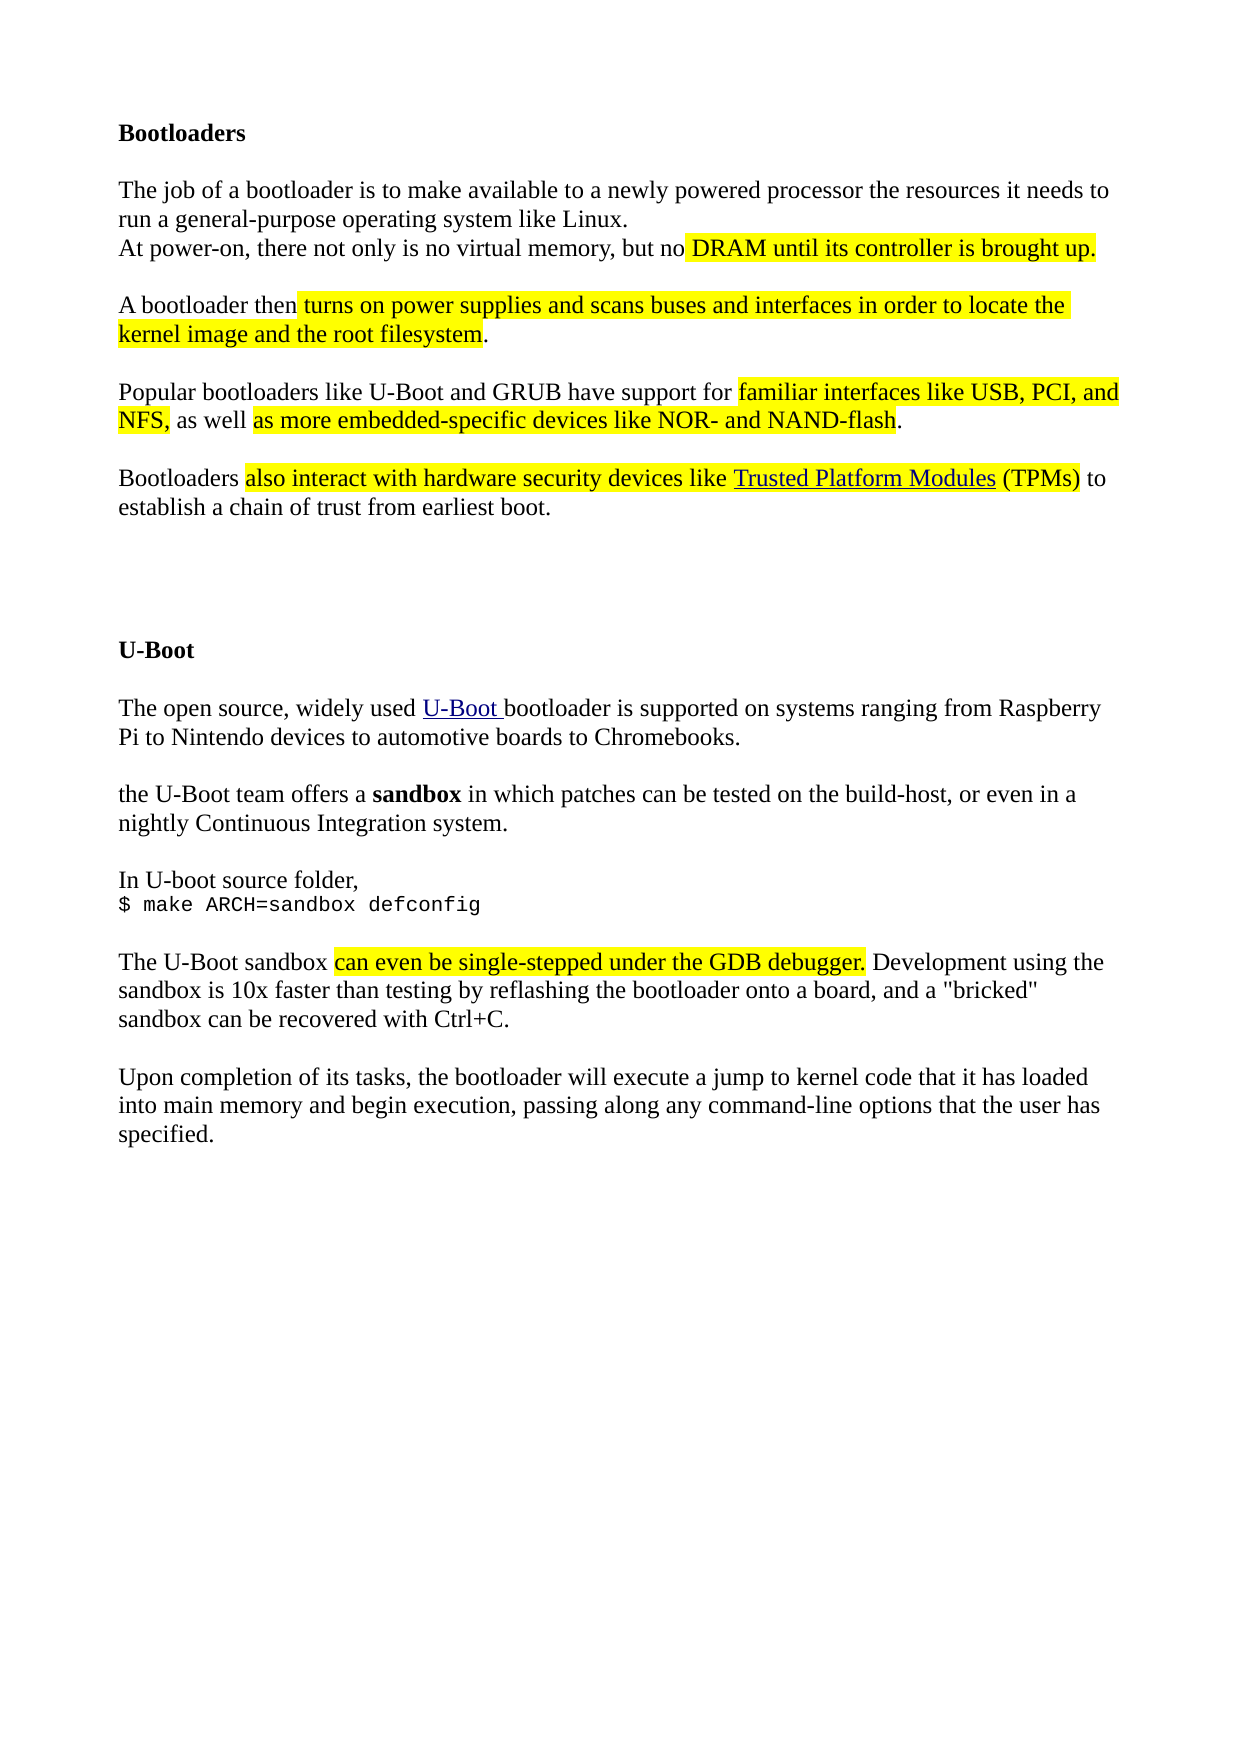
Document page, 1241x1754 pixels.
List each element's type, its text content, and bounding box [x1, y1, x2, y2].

text $ make ARCH=sandbox defconfig [118, 894, 1122, 918]
text Popular bootloaders like U-Boot and GRUB have support for familiar interfaces like USB, PCI, and NFS, as well as more embedded-specific devices like NOR- and NAND-flash. [118, 377, 1122, 434]
text Bootloaders [118, 118, 1122, 147]
text the U-Boot team offers a sandbox in which patches can be tested on the build-host, or even in a nightly Continuous Integration system. [118, 779, 1122, 837]
text The U-Boot sandbox can even be single-stepped under the GDB debugger. Development using the sandbox is 10x faster than testing by reflashing the bootloader onto a board, and a "bricked" sandbox can be recovered with Ctrl+C. [118, 947, 1122, 1033]
text Upon completion of its tasks, the bootloader will execute a jump to kernel code that it has loaded into main memory and begin execution, passing along any command-line options that the user has specified. [118, 1062, 1122, 1148]
text The open source, widely used U-Boot bootloader is supported on systems ranging from Raspberry Pi to Nintendo devices to automotive boards to Chromebooks. [118, 693, 1122, 751]
text A bootloader then turns on power supplies and scans buses and interfaces in order to locate the kernel image and the root filesystem. [118, 291, 1122, 348]
text At power-on, there not only is no virtual memory, but no DRAM until its controller is brought up. [118, 233, 1122, 262]
text Bootloaders also interact with hardware security devices like Trusted Platform Modules (TPMs) to establish a chain of trust from earliest boot. [118, 463, 1122, 521]
text U-Boot [118, 636, 1122, 664]
text The job of a bootloader is to make available to a newly powered processor the resources it needs to run a general-purpose operating system like Linux. [118, 176, 1122, 233]
text In U-boot source folder, [118, 866, 1122, 894]
